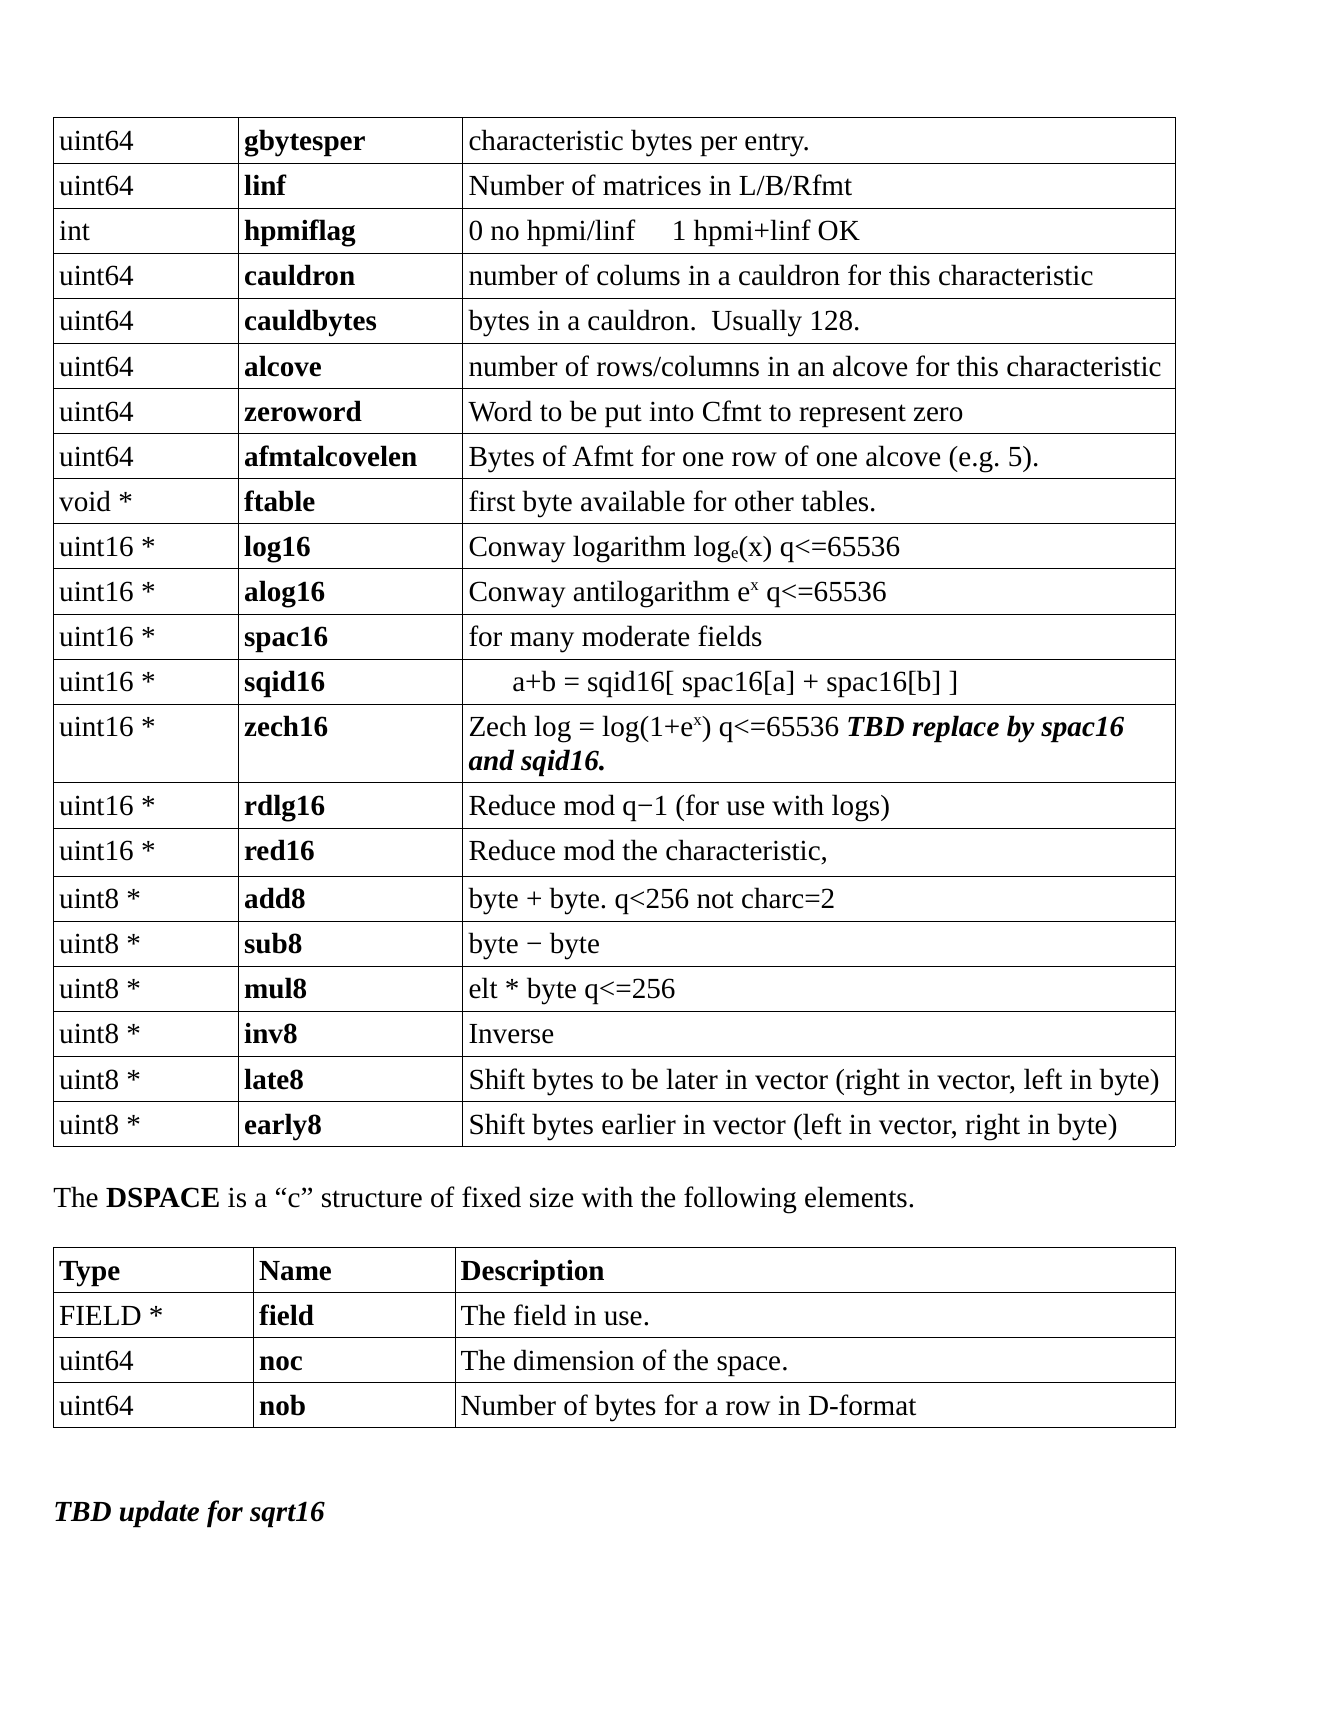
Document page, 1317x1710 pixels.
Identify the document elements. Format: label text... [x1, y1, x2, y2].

table_cell uint64 [54, 164, 238, 207]
table_cell sqid16 [239, 660, 462, 704]
table_cell uint16 * [54, 783, 238, 827]
table_cell a+b = sqid16[ spac16[a] + spac16[b] ] [463, 660, 1175, 704]
table_cell nob [254, 1383, 455, 1427]
table_cell zech16 [239, 705, 462, 782]
table_cell Inverse [463, 1012, 1175, 1056]
table_cell Reduce mod q−1 (for use with logs) [463, 783, 1175, 827]
table_cell sub8 [239, 922, 462, 966]
table_header Description [456, 1248, 1175, 1292]
table_cell uint8 * [54, 1057, 238, 1101]
table_cell uint8 * [54, 877, 238, 921]
table_cell Reduce mod the characteristic, [463, 829, 1175, 876]
table_cell add8 [239, 877, 462, 921]
text TBD update for sqrt16 [53, 1494, 1174, 1528]
table_cell Word to be put into Cfmt to represent zero [463, 389, 1175, 433]
table_cell uint64 [54, 118, 238, 162]
table_cell byte + byte. q<256 not charc=2 [463, 877, 1175, 921]
table_cell uint16 * [54, 615, 238, 658]
table_cell uint64 [54, 254, 238, 298]
table_cell noc [254, 1338, 455, 1382]
table_cell void * [54, 479, 238, 523]
table_cell uint64 [54, 1383, 253, 1427]
table_cell Number of matrices in L/B/Rfmt [463, 164, 1175, 207]
table_cell The field in use. [456, 1293, 1175, 1337]
table_header Type [54, 1248, 253, 1292]
table_cell uint64 [54, 1338, 253, 1382]
table_cell rdlg16 [239, 783, 462, 827]
table_cell uint16 * [54, 705, 238, 782]
table_cell Conway antilogarithm ex q<=65536 [463, 569, 1175, 613]
table_cell ftable [239, 479, 462, 523]
table_cell Conway logarithm loge(x) q<=65536 [463, 524, 1175, 568]
table_cell The dimension of the space. [456, 1338, 1175, 1382]
table_cell early8 [239, 1102, 462, 1146]
table_cell characteristic bytes per entry. [463, 118, 1175, 162]
table_cell alog16 [239, 569, 462, 613]
table_cell hpmiflag [239, 209, 462, 253]
table_cell Bytes of Afmt for one row of one alcove (e.g. 5). [463, 434, 1175, 478]
table_cell uint64 [54, 299, 238, 343]
table_cell mul8 [239, 967, 462, 1011]
table_cell cauldbytes [239, 299, 462, 343]
table_cell uint64 [54, 434, 238, 478]
table_cell FIELD * [54, 1293, 253, 1337]
table_cell number of colums in a cauldron for this characteristic [463, 254, 1175, 298]
table_cell number of rows/columns in an alcove for this characteristic [463, 344, 1175, 388]
table_cell uint64 [54, 344, 238, 388]
table_cell uint8 * [54, 1102, 238, 1146]
table_cell alcove [239, 344, 462, 388]
table_cell red16 [239, 829, 462, 876]
table_cell cauldron [239, 254, 462, 298]
table_cell inv8 [239, 1012, 462, 1056]
table_cell uint16 * [54, 829, 238, 876]
table_cell log16 [239, 524, 462, 568]
table_cell byte − byte [463, 922, 1175, 966]
table_cell uint8 * [54, 967, 238, 1011]
table_cell linf [239, 164, 462, 207]
table_cell spac16 [239, 615, 462, 658]
table_header Name [254, 1248, 455, 1292]
table_cell uint64 [54, 389, 238, 433]
table_cell uint8 * [54, 1012, 238, 1056]
table_cell uint16 * [54, 524, 238, 568]
table_cell uint16 * [54, 660, 238, 704]
table_cell zeroword [239, 389, 462, 433]
table_cell field [254, 1293, 455, 1337]
table_cell elt * byte q<=256 [463, 967, 1175, 1011]
table_cell late8 [239, 1057, 462, 1101]
table_cell int [54, 209, 238, 253]
table_cell uint16 * [54, 569, 238, 613]
table_cell Shift bytes earlier in vector (left in vector, right in byte) [463, 1102, 1175, 1146]
table_cell gbytesper [239, 118, 462, 162]
table_cell first byte available for other tables. [463, 479, 1175, 523]
table_cell afmtalcovelen [239, 434, 462, 478]
table_cell Zech log = log(1+ex) q<=65536 TBD replace by spac16 and sqid16. [463, 705, 1175, 782]
table_cell 0 no hpmi/linf 1 hpmi+linf OK [463, 209, 1175, 253]
table_cell uint8 * [54, 922, 238, 966]
table_cell Number of bytes for a row in D-format [456, 1383, 1175, 1427]
text The DSPACE is a “c” structure of fixed size with the following elements. [53, 1180, 1174, 1213]
table_cell Shift bytes to be later in vector (right in vector, left in byte) [463, 1057, 1175, 1101]
table_cell bytes in a cauldron. Usually 128. [463, 299, 1175, 343]
table_cell for many moderate fields [463, 615, 1175, 658]
